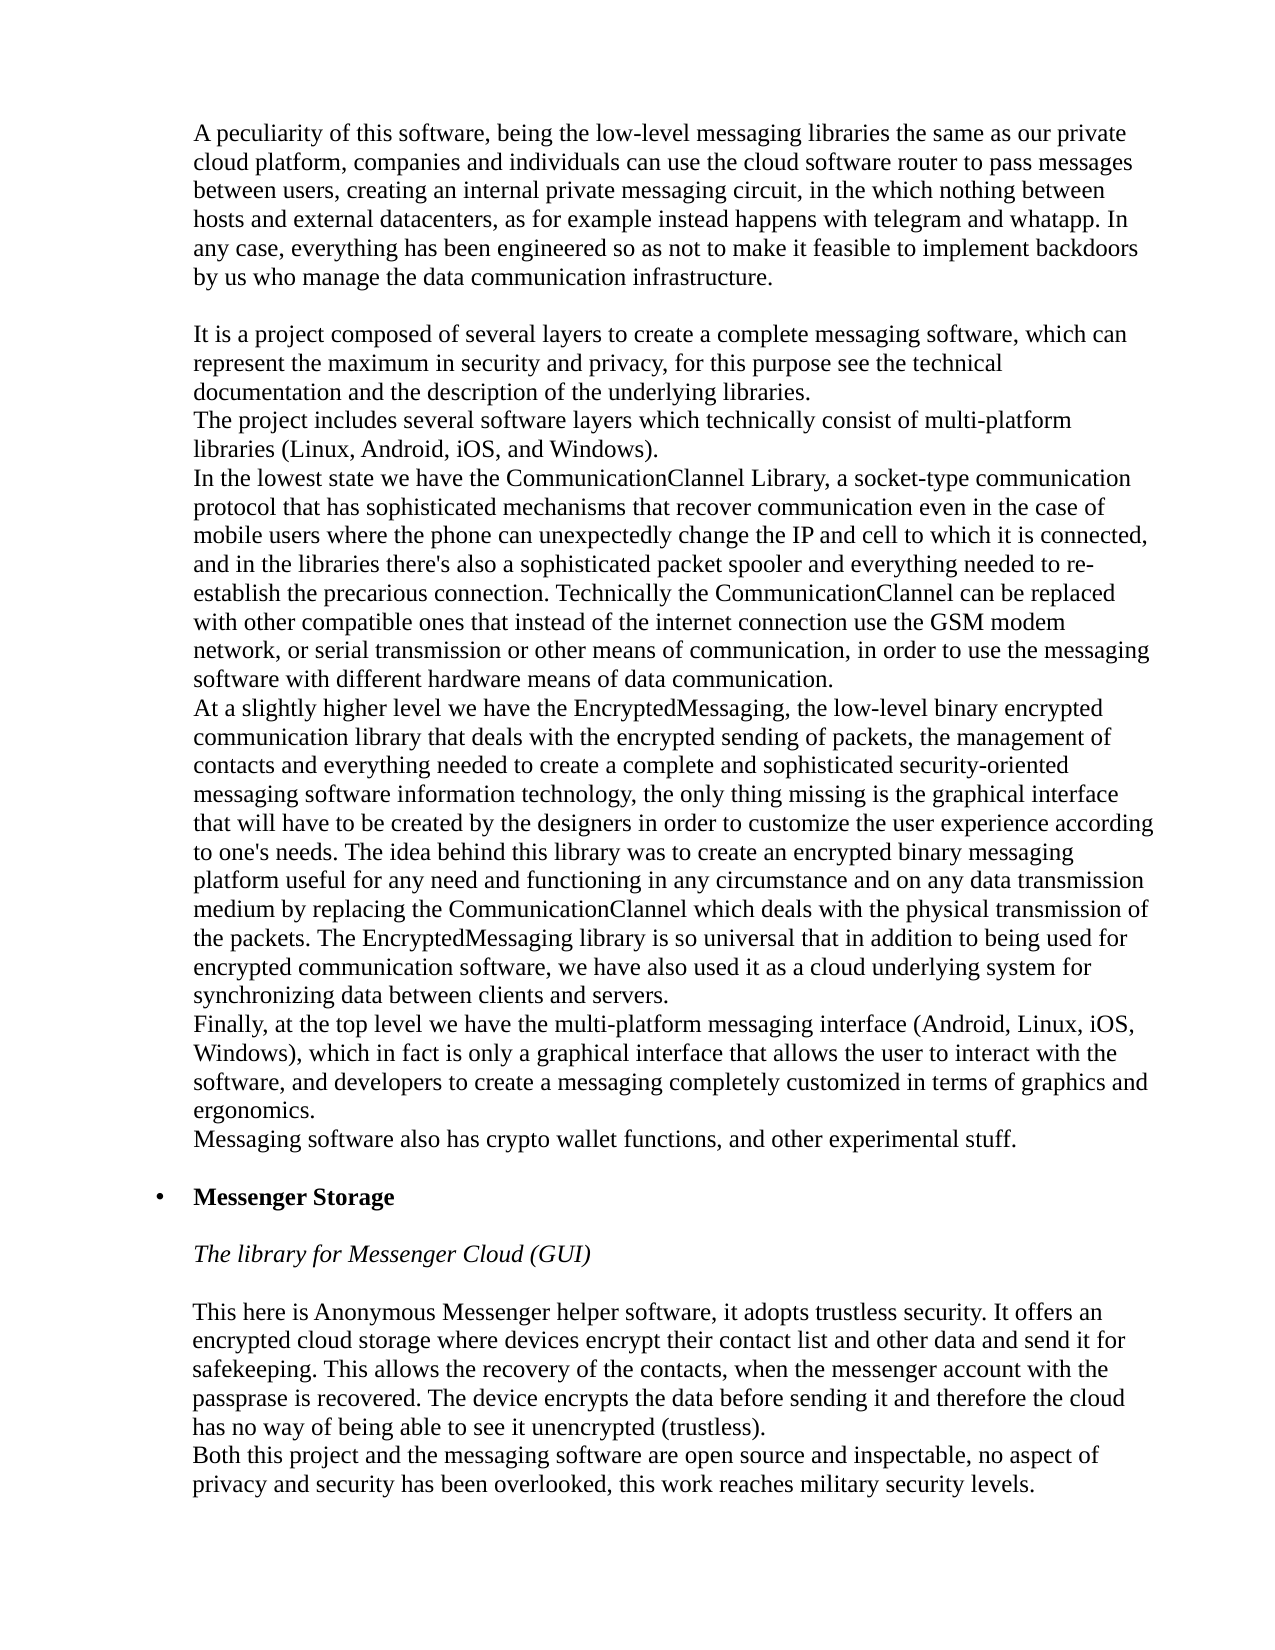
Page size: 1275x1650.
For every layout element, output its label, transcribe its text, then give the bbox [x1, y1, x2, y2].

list Messenger Storage [156, 1182, 1157, 1211]
list A peculiarity of this software, being the low-level messaging libraries the same as our private cloud platform, companies and individuals can use the cloud software router to pass messages between users, creating an internal private messaging circuit, in the which nothing between hosts and external datacenters, as for example instead happens with telegram and whatapp. In any case, everything has been engineered so as not to make it feasible to implement backdoors by us who manage the data communication infrastructure. It is a project composed of several layers to create a complete messaging software, which can represent the maximum in security and privacy, for this purpose see the technical documentation and the description of the underlying libraries. The project includes several software layers which technically consist of multi-platform libraries (Linux, Android, iOS, and Windows). In the lowest state we have the CommunicationClannel Library, a socket-type communication protocol that has sophisticated mechanisms that recover communication even in the case of mobile users where the phone can unexpectedly change the IP and cell to which it is connected, and in the libraries there's also a sophisticated packet spooler and everything needed to re-establish the precarious connection. Technically the CommunicationClannel can be replaced with other compatible ones that instead of the internet connection use the GSM modem network, or serial transmission or other means of communication, in order to use the messaging software with different hardware means of data communication. At a slightly higher level we have the EncryptedMessaging, the low-level binary encrypted communication library that deals with the encrypted sending of packets, the management of contacts and everything needed to create a complete and sophisticated security-oriented messaging software information technology, the only thing missing is the graphical interface that will have to be created by the designers in order to customize the user experience according to one's needs. The idea behind this library was to create an encrypted binary messaging platform useful for any need and functioning in any circumstance and on any data transmission medium by replacing the CommunicationClannel which deals with the physical transmission of the packets. The EncryptedMessaging library is so universal that in addition to being used for encrypted communication software, we have also used it as a cloud underlying system for synchronizing data between clients and servers. Finally, at the top level we have the multi-platform messaging interface (Android, Linux, iOS, Windows), which in fact is only a graphical interface that allows the user to interact with the software, and developers to create a messaging completely customized in terms of graphics and ergonomics. Messaging software also has crypto wallet functions, and other experimental stuff. [156, 118, 1157, 1153]
text Both this project and the messaging software are open source and inspectable, no aspect of privacy and security has been overlooked, this work reaches military security levels. [192, 1441, 1157, 1498]
list The library for Messenger Cloud (GUI) [156, 1239, 1157, 1268]
text This here is Anonymous Messenger helper software, it adopts trustless security. It offers an encrypted cloud storage where devices encrypt their contact list and other data and send it for safekeeping. This allows the recovery of the contacts, when the messenger account with the passprase is recovered. The device encrypts the data before sending it and therefore the cloud has no way of being able to see it unencrypted (trustless). [192, 1297, 1157, 1441]
